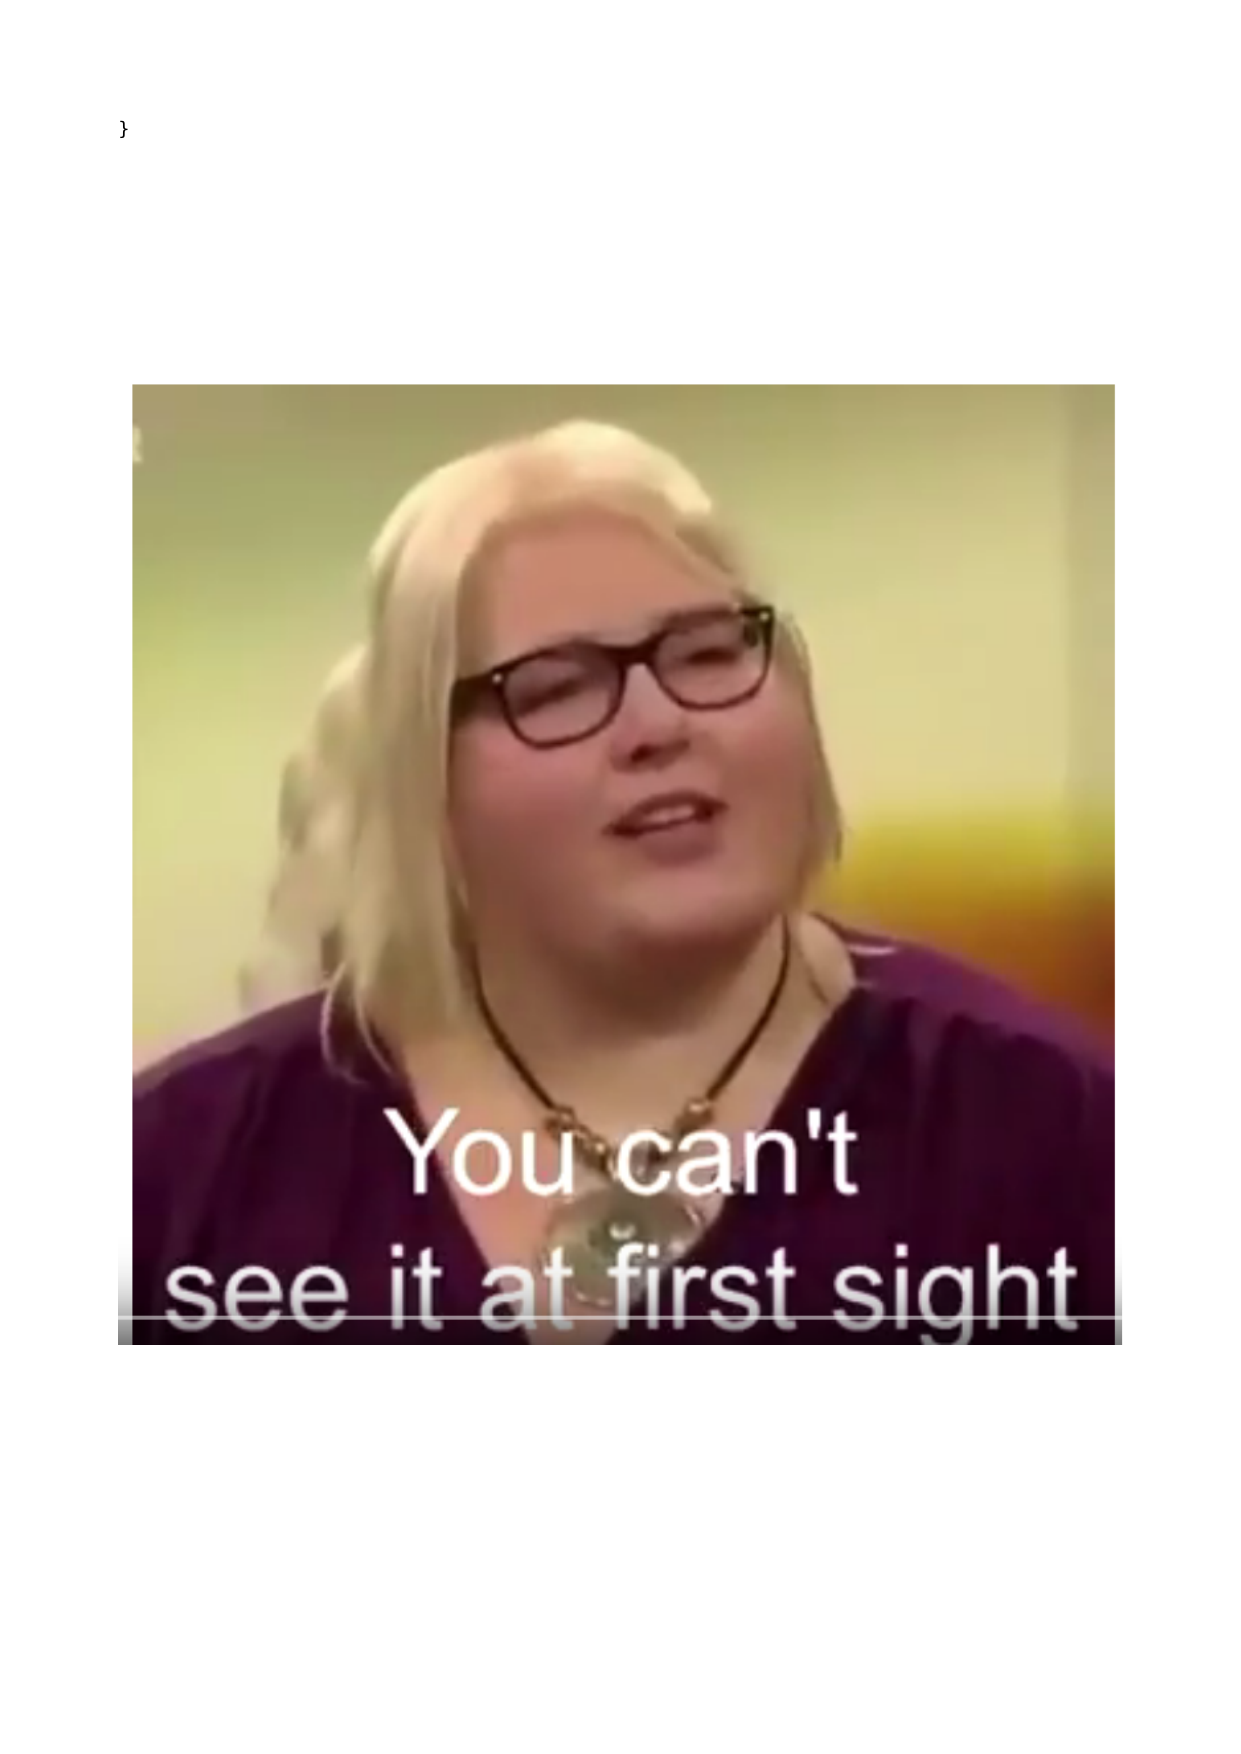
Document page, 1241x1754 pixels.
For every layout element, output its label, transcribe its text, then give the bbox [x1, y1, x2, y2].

picture [118, 375, 1123, 1345]
text } [118, 118, 1122, 140]
